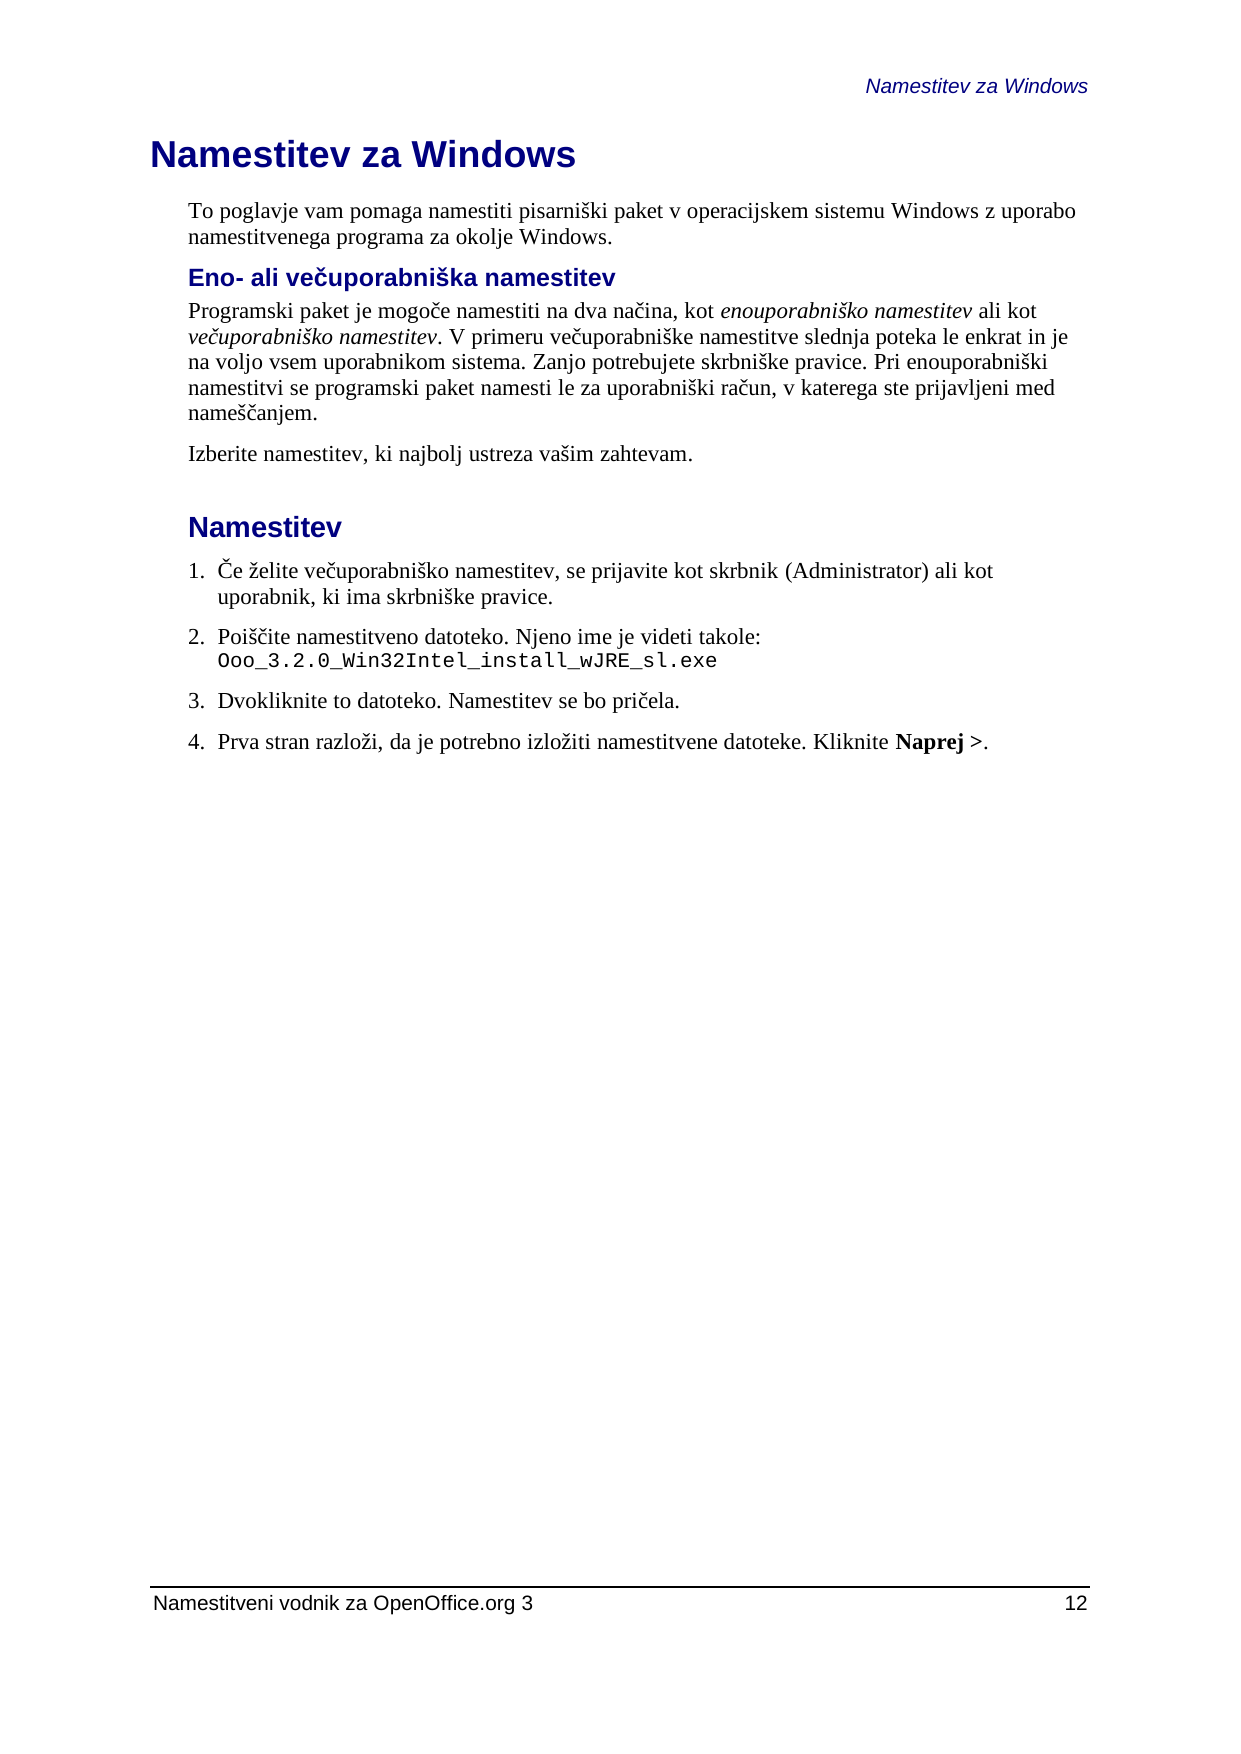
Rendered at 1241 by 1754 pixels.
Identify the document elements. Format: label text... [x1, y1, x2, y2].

text Izberite namestitev, ki najbolj ustreza vašim zahtevam. [188, 441, 1090, 466]
text To poglavje vam pomaga namestiti pisarniški paket v operacijskem sistemu Windows z uporabo namestitvenega programa za okolje Windows. [188, 198, 1090, 249]
list Če želite večuporabniško namestitev, se prijavite kot skrbnik (Administrator) ali kot uporabnik, ki ima skrbniške pravice. [188, 558, 1090, 609]
subtitle Namestitev [188, 511, 1090, 543]
list Poiščite namestitveno datoteko. Njeno ime je videti takole: Ooo_3.2.0_Win32Intel_install_wJRE_sl.exe [188, 624, 1090, 673]
list Dvokliknite to datoteko. Namestitev se bo pričela. [188, 688, 1090, 714]
subtitle Eno- ali večuporabniška namestitev [188, 264, 1090, 292]
list Prva stran razloži, da je potrebno izložiti namestitvene datoteke. Kliknite Naprej >. [188, 729, 1090, 754]
text Programski paket je mogoče namestiti na dva načina, kot enouporabniško namestitev ali kot večuporabniško namestitev. V primeru večuporabniške namestitve slednja poteka le enkrat in je na voljo vsem uporabnikom sistema. Zanjo potrebujete skrbniške pravice. Pri enouporabniški namestitvi se programski paket namesti le za uporabniški račun, v katerega ste prijavljeni med nameščanjem. [188, 298, 1090, 426]
subtitle Namestitev za Windows [150, 134, 1090, 176]
